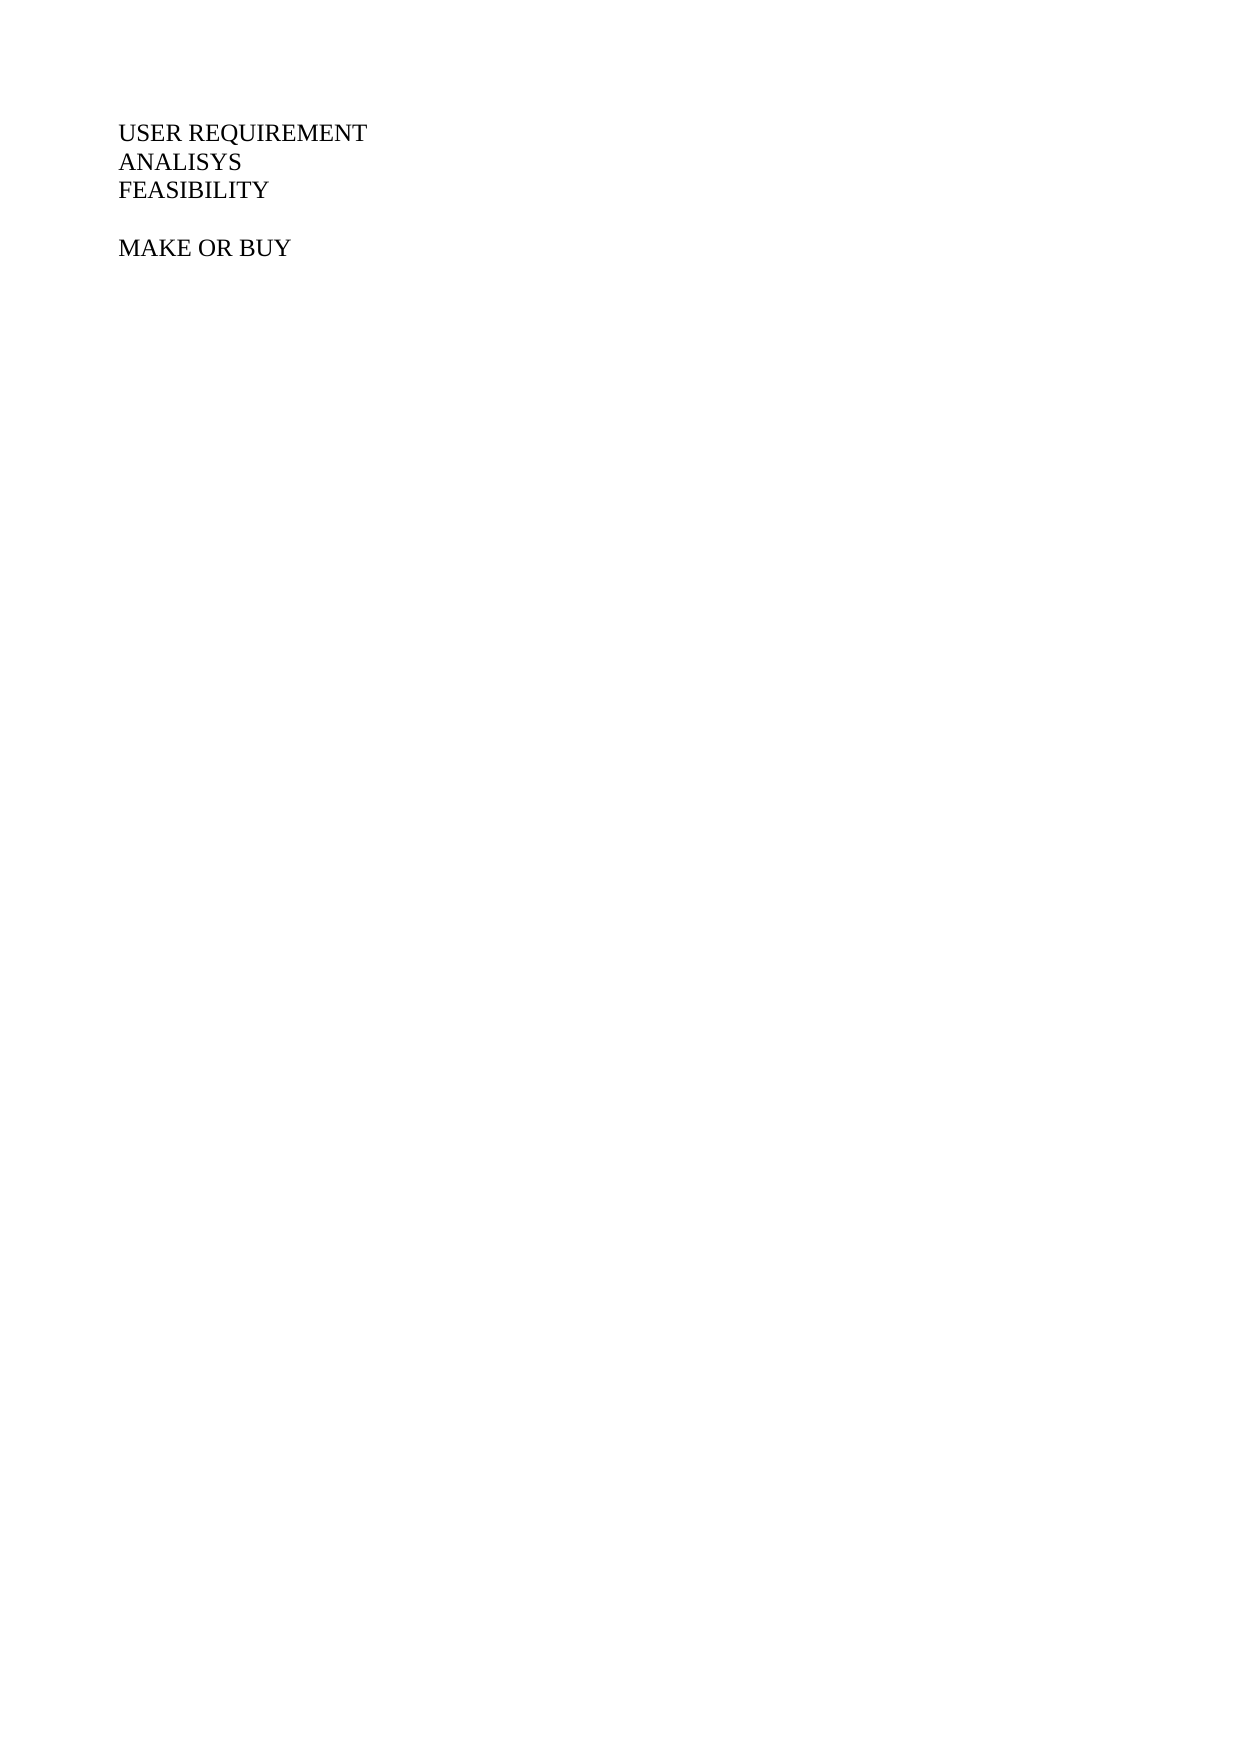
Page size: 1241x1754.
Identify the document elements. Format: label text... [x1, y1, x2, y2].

text FEASIBILITY [118, 176, 1122, 204]
text ANALISYS [118, 147, 1122, 176]
text USER REQUIREMENT [118, 118, 1122, 147]
text MAKE OR BUY [118, 233, 1122, 262]
